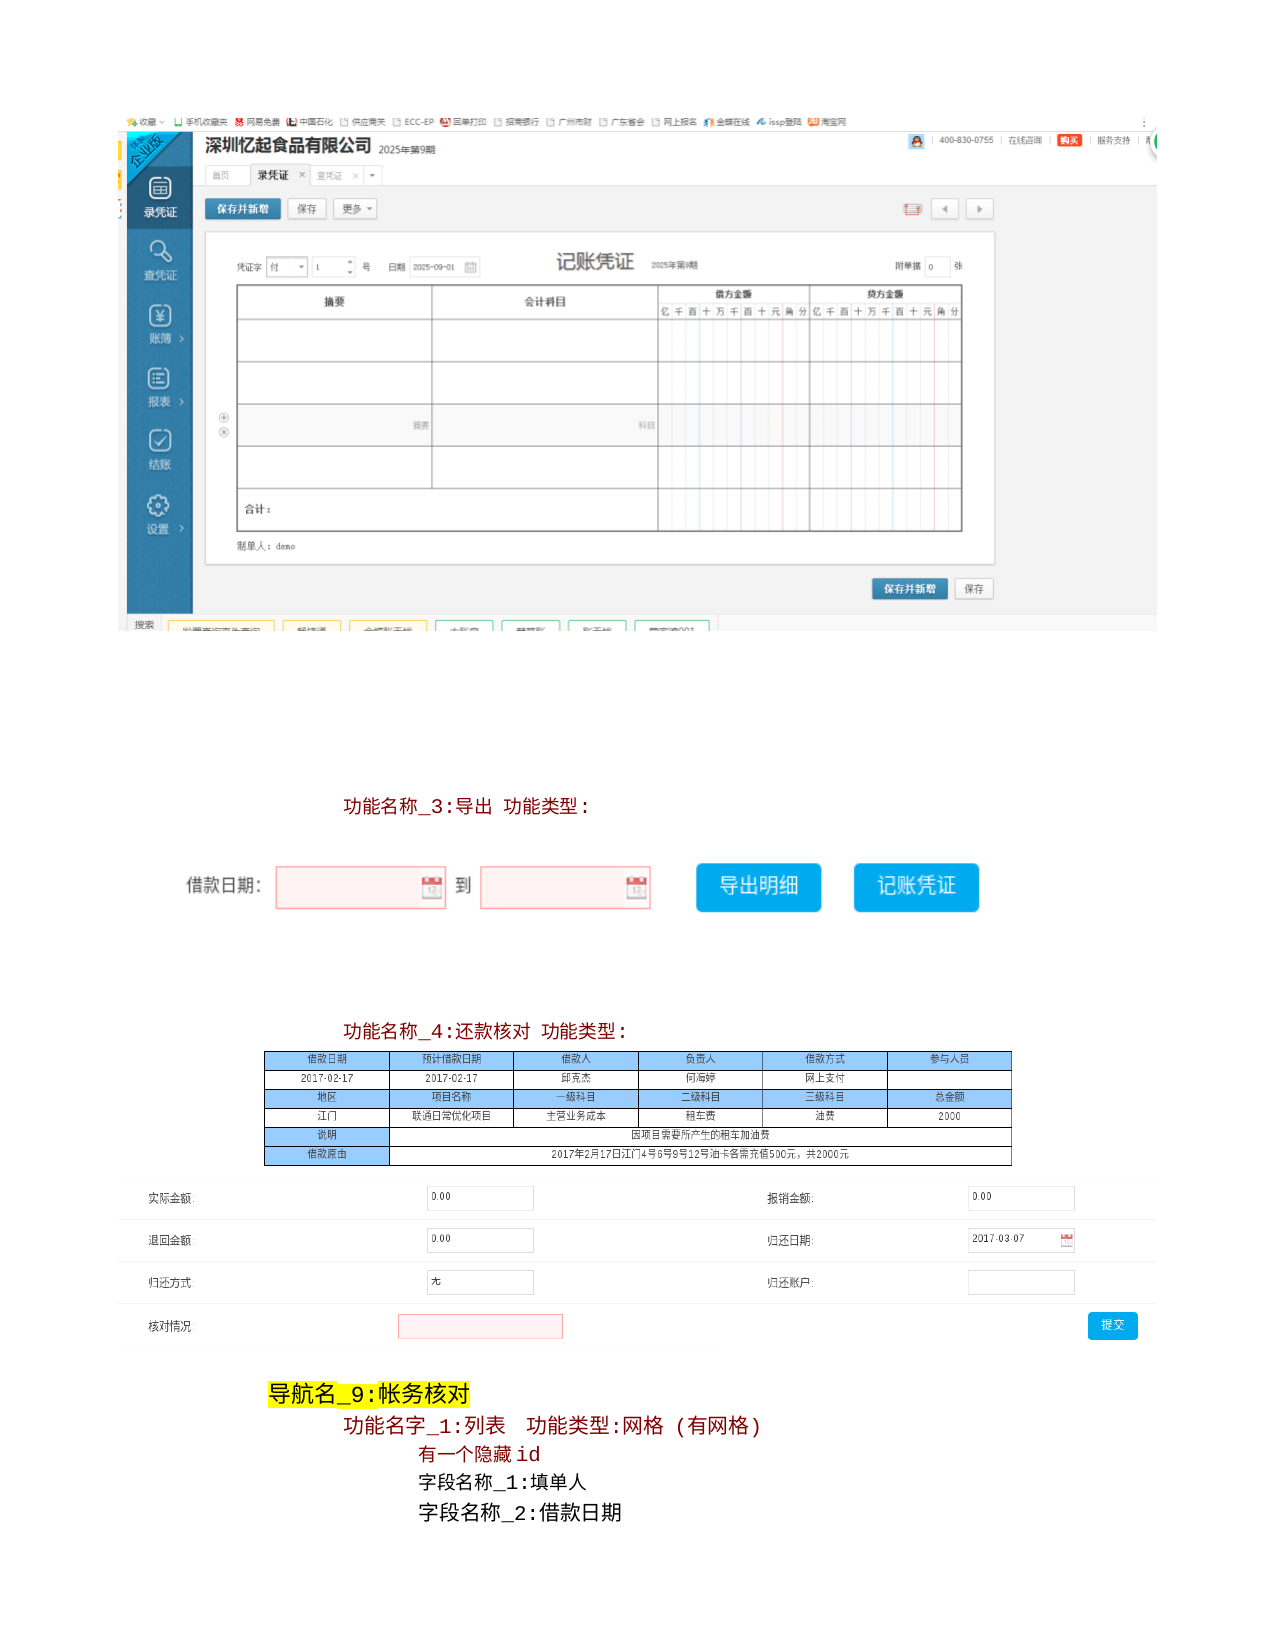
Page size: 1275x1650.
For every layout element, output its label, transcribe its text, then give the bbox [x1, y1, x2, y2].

text 功能名称_3:导出 功能类型: [118, 796, 1157, 819]
picture [118, 819, 1157, 974]
text 功能名字_1:列表 功能类型:网格 (有网格) [118, 1409, 1157, 1440]
text 有一个隐藏id [118, 1440, 1157, 1468]
text 字段名称_2:借款日期 [118, 1496, 1157, 1526]
picture [118, 1044, 1157, 1358]
text 功能名称_4:还款核对 功能类型: [118, 1021, 1157, 1044]
picture [118, 118, 1157, 631]
text 导航名_9:帐务核对 [118, 1381, 1157, 1409]
text 字段名称_1:填单人 [118, 1468, 1157, 1496]
